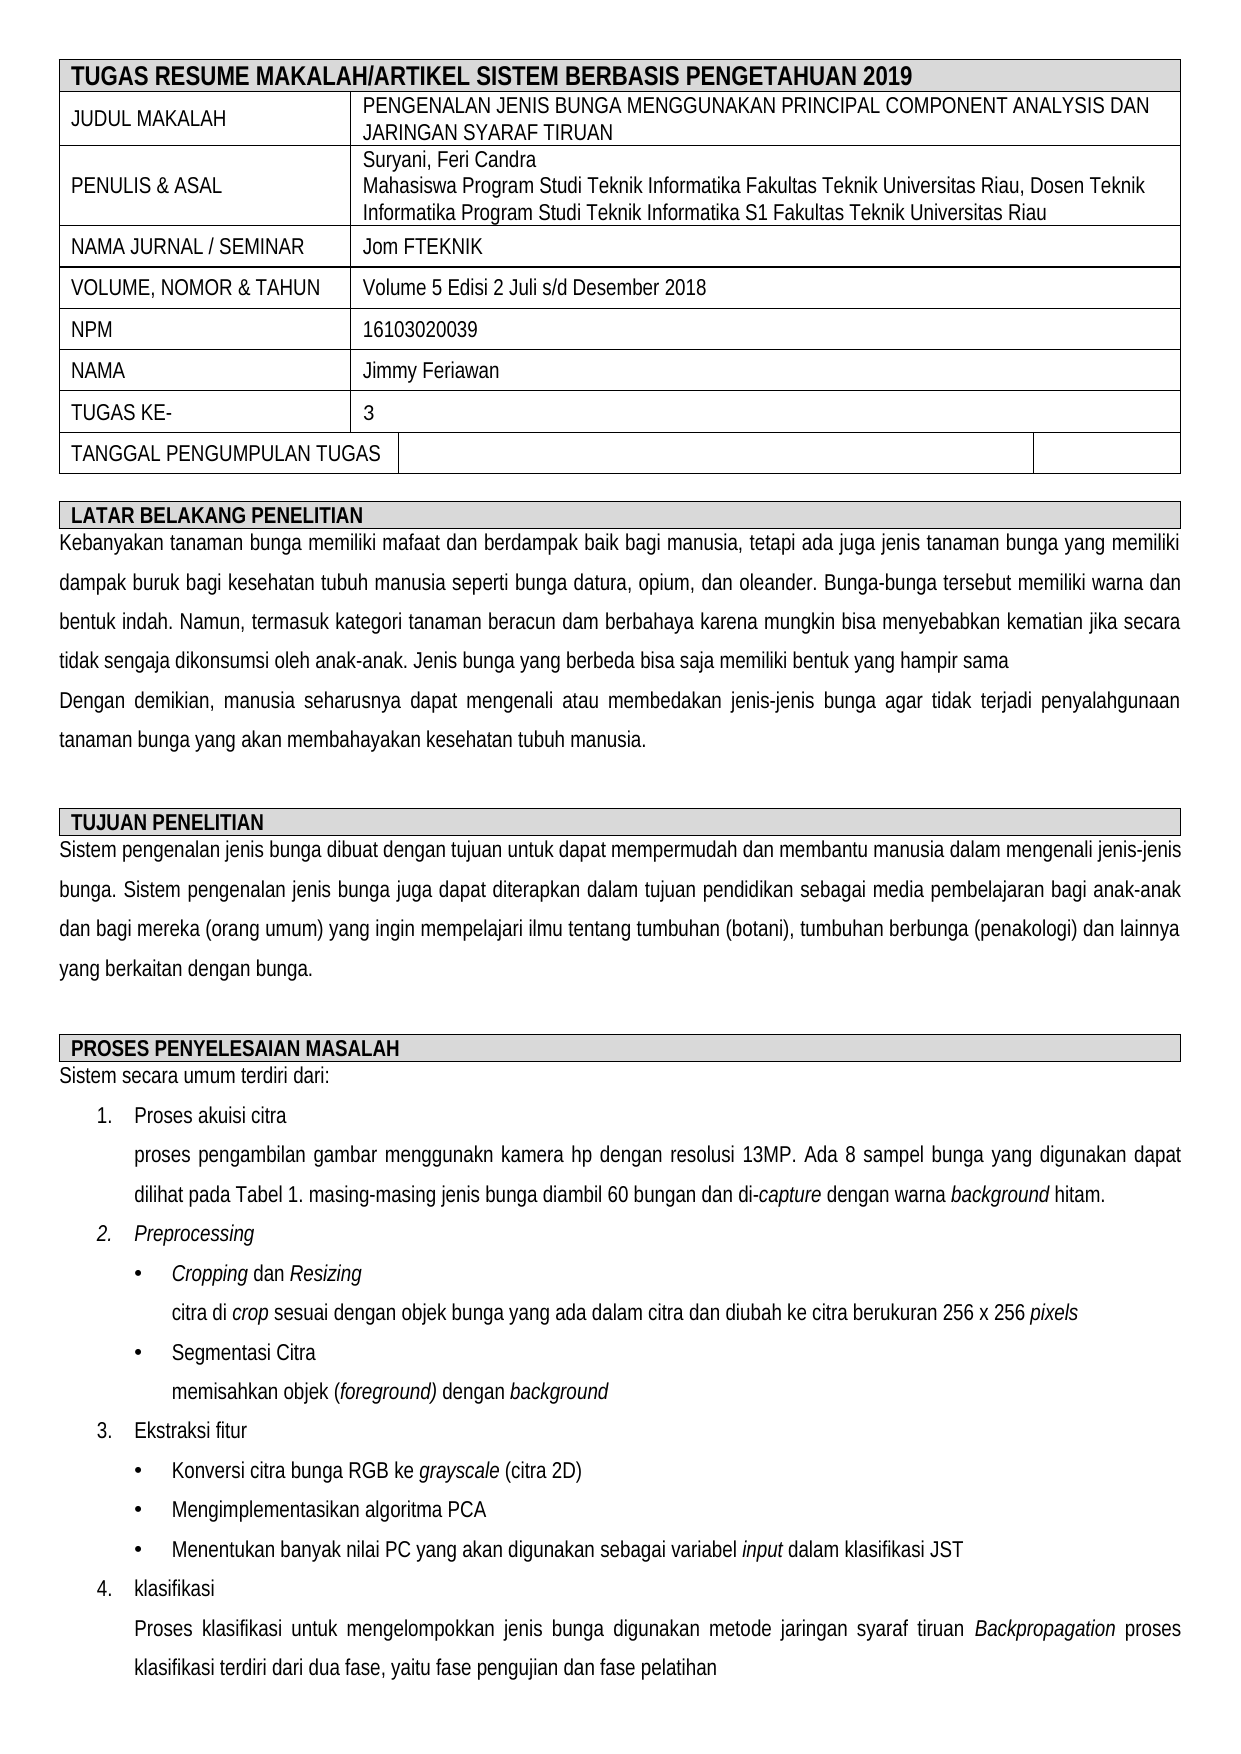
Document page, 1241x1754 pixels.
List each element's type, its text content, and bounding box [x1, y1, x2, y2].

list Konversi citra bunga RGB ke grayscale (citra 2D) [134, 1457, 1181, 1483]
table_cell TUGAS KE- [60, 391, 350, 432]
table_cell Jom FTEKNIK [351, 226, 1180, 266]
table_cell VOLUME, NOMOR & TAHUN [60, 268, 350, 308]
list Mengimplementasikan algoritma PCA [134, 1496, 1181, 1523]
list proses pengambilan gambar menggunakn kamera hp dengan resolusi 13MP. Ada 8 sampel bunga yang digunakan dapat dilihat pada Tabel 1. masing-masing jenis bunga diambil 60 bungan dan di-capture dengan warna background hitam. [97, 1141, 1181, 1207]
table_cell [1034, 433, 1180, 473]
text Dengan demikian, manusia seharusnya dapat mengenali atau membedakan jenis-jenis bunga agar tidak terjadi penyalahgunaan tanaman bunga yang akan membahayakan kesehatan tubuh manusia. [59, 687, 1181, 753]
list Menentukan banyak nilai PC yang akan digunakan sebagai variabel input dalam klasifikasi JST [134, 1536, 1181, 1562]
table_header LATAR BELAKANG PENELITIAN [60, 502, 1180, 528]
list Proses akuisi citra [97, 1102, 1181, 1128]
text Sistem pengenalan jenis bunga dibuat dengan tujuan untuk dapat mempermudah dan membantu manusia dalam mengenali jenis-jenis bunga. Sistem pengenalan jenis bunga juga dapat diterapkan dalam tujuan pendidikan sebagai media pembelajaran bagi anak-anak dan bagi mereka (orang umum) yang ingin mempelajari ilmu tentang tumbuhan (botani), tumbuhan berbunga (penakologi) dan lainnya yang berkaitan dengan bunga. [59, 836, 1181, 981]
list Segmentasi Citra [134, 1338, 1181, 1365]
list citra di crop sesuai dengan objek bunga yang ada dalam citra dan diubah ke citra berukuran 256 x 256 pixels [134, 1299, 1181, 1325]
list Ekstraksi fitur [97, 1417, 1181, 1444]
table_header TUGAS RESUME MAKALAH/ARTIKEL SISTEM BERBASIS PENGETAHUAN 2019 [60, 60, 1180, 91]
table_cell 3 [351, 391, 1180, 432]
list memisahkan objek (foreground) dengan background [134, 1378, 1181, 1404]
table_cell [399, 433, 1033, 473]
table_cell Volume 5 Edisi 2 Juli s/d Desember 2018 [351, 268, 1180, 308]
table_header PROSES PENYELESAIAN MASALAH [60, 1035, 1180, 1061]
table_cell NAMA [60, 350, 350, 390]
table_cell PENGENALAN JENIS BUNGA MENGGUNAKAN PRINCIPAL COMPONENT ANALYSIS DAN JARINGAN SYARAF TIRUAN [351, 92, 1180, 145]
table_header TUJUAN PENELITIAN [60, 809, 1180, 835]
list Proses klasifikasi untuk mengelompokkan jenis bunga digunakan metode jaringan syaraf tiruan Backpropagation proses klasifikasi terdiri dari dua fase, yaitu fase pengujian dan fase pelatihan [97, 1615, 1181, 1681]
list Preprocessing [97, 1220, 1181, 1246]
list klasifikasi [97, 1575, 1181, 1602]
table_cell TANGGAL PENGUMPULAN TUGAS [60, 433, 398, 473]
table_cell 16103020039 [351, 309, 1180, 349]
table_cell NAMA JURNAL / SEMINAR [60, 226, 350, 266]
text Sistem secara umum terdiri dari: [59, 1062, 1181, 1088]
table_cell NPM [60, 309, 350, 349]
list Cropping dan Resizing [134, 1259, 1181, 1286]
table_cell PENULIS & ASAL [60, 146, 350, 225]
table_cell Jimmy Feriawan [351, 350, 1180, 390]
text Kebanyakan tanaman bunga memiliki mafaat dan berdampak baik bagi manusia, tetapi ada juga jenis tanaman bunga yang memiliki dampak buruk bagi kesehatan tubuh manusia seperti bunga datura, opium, dan oleander. Bunga-bunga tersebut memiliki warna dan bentuk indah. Namun, termasuk kategori tanaman beracun dam berbahaya karena mungkin bisa menyebabkan kematian jika secara tidak sengaja dikonsumsi oleh anak-anak. Jenis bunga yang berbeda bisa saja memiliki bentuk yang hampir sama [59, 529, 1181, 674]
table_cell JUDUL MAKALAH [60, 92, 350, 145]
table_cell Suryani, Feri Candra Mahasiswa Program Studi Teknik Informatika Fakultas Teknik Universitas Riau, Dosen Teknik Informatika Program Studi Teknik Informatika S1 Fakultas Teknik Universitas Riau [351, 146, 1180, 225]
